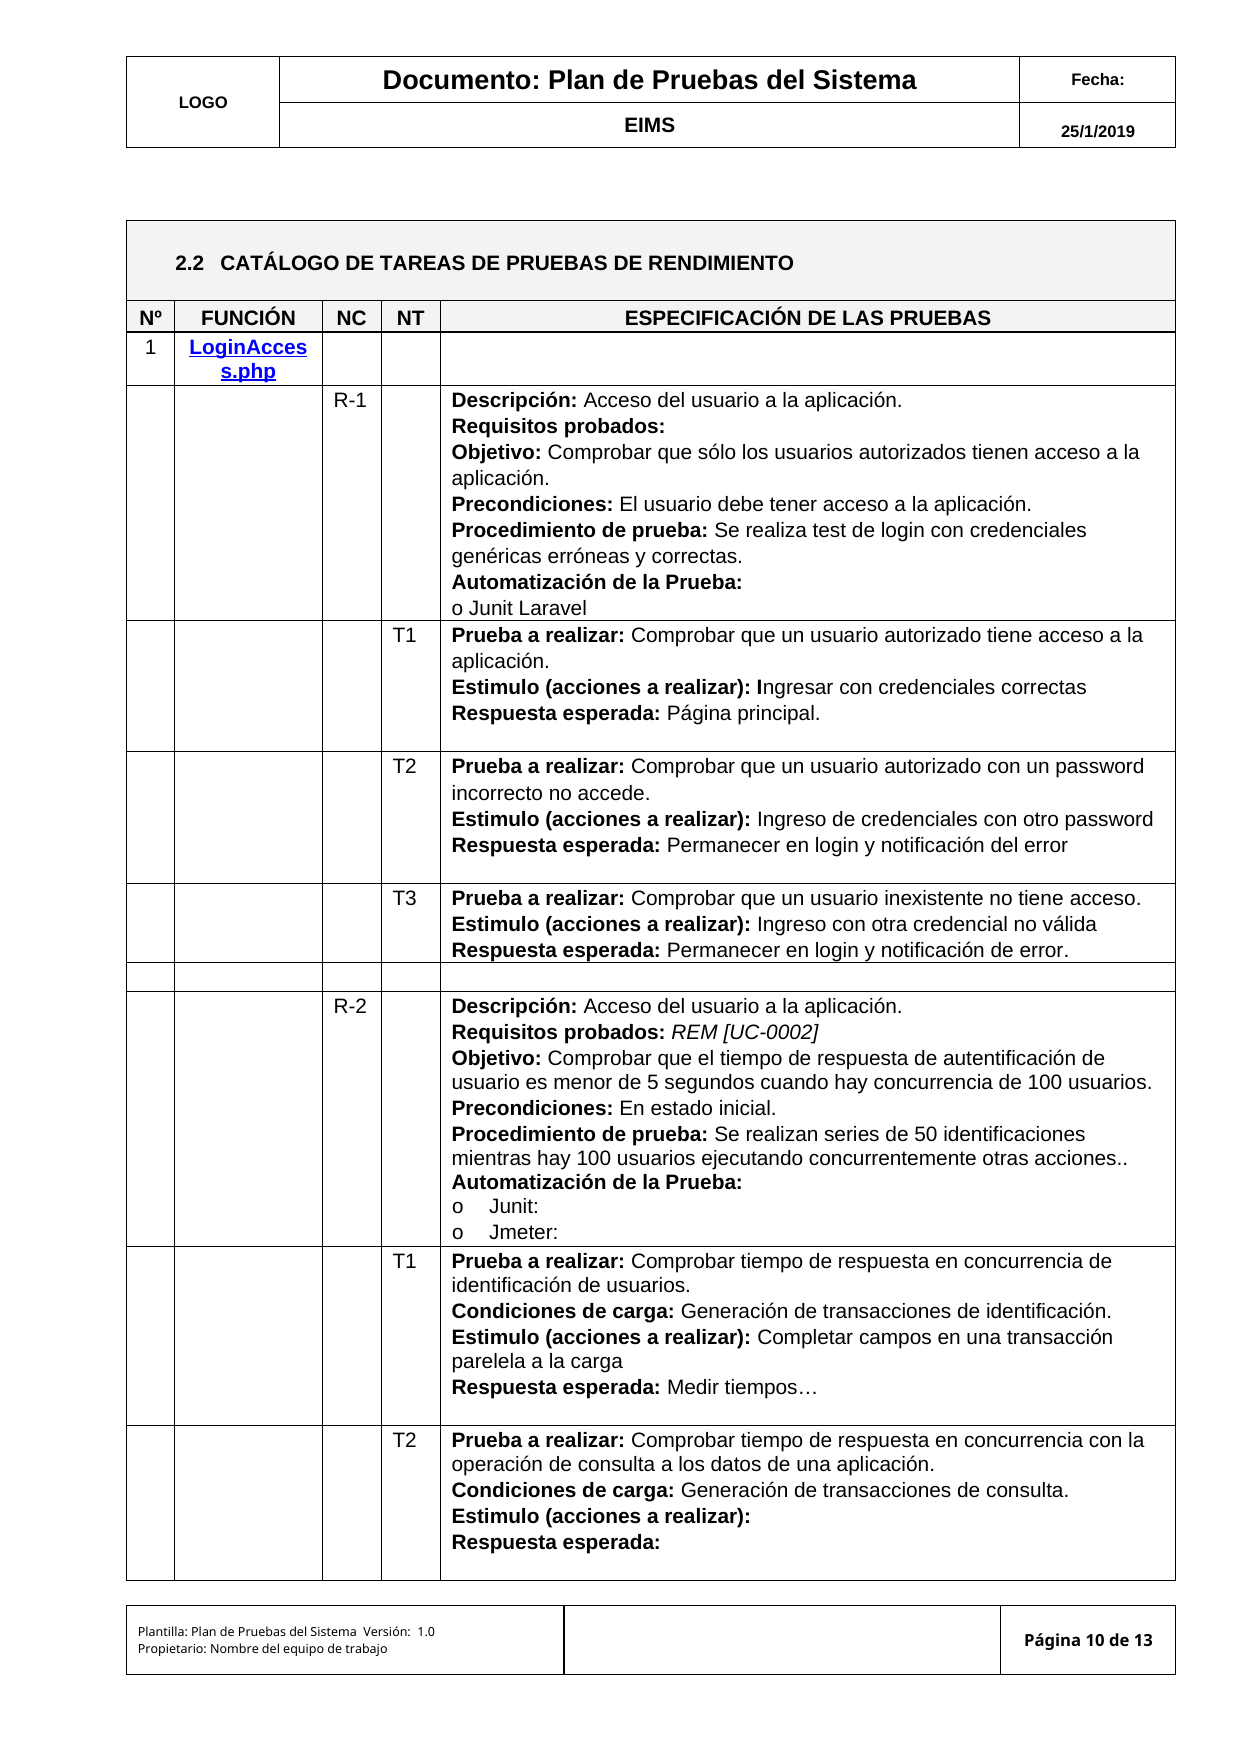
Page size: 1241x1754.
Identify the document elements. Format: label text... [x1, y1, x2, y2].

table_cell T2 [382, 752, 440, 882]
table_cell [175, 1247, 322, 1425]
table_cell [127, 884, 174, 962]
table_cell T1 [382, 621, 440, 751]
table_cell R-2 [323, 992, 381, 1246]
table_cell [323, 1426, 381, 1580]
table_cell [175, 752, 322, 882]
table_cell [382, 963, 440, 991]
table_cell [382, 386, 440, 620]
table_cell [175, 386, 322, 620]
table_cell [127, 621, 174, 751]
table_cell [175, 963, 322, 991]
table_cell [382, 992, 440, 1246]
table_cell [175, 992, 322, 1246]
table_cell [441, 963, 1175, 991]
table_cell FUNCIÓN [175, 301, 322, 331]
table_cell NC [323, 301, 381, 331]
table_cell T3 [382, 884, 440, 962]
table_cell [323, 1247, 381, 1425]
table_cell [175, 1426, 322, 1580]
table_cell T2 [382, 1426, 440, 1580]
table_cell Prueba a realizar: Comprobar tiempo de respuesta en concurrencia de identificación de usuarios. Condiciones de carga: Generación de transacciones de identificación. Estimulo (acciones a realizar): Completar campos en una transacción parelela a la carga Respuesta esperada: Medir tiempos… [441, 1247, 1175, 1425]
table_cell [441, 333, 1175, 384]
table_cell ESPECIFICACIÓN DE LAS PRUEBAS [441, 301, 1175, 331]
table_cell [175, 621, 322, 751]
table_cell LoginAccess.php [175, 333, 322, 384]
table_cell 1 [127, 333, 174, 384]
table_cell [127, 386, 174, 620]
table_cell Prueba a realizar: Comprobar que un usuario autorizado tiene acceso a la aplicación. Estimulo (acciones a realizar): Ingresar con credenciales correctas Respuesta esperada: Página principal. [441, 621, 1175, 751]
table_cell [382, 333, 440, 384]
table_cell [127, 1247, 174, 1425]
table_cell [127, 963, 174, 991]
table_header CATÁLOGO DE TAREAS DE PRUEBAS DE RENDIMIENTO [127, 221, 1175, 300]
table_cell NT [382, 301, 440, 331]
table_cell Prueba a realizar: Comprobar que un usuario inexistente no tiene acceso. Estimulo (acciones a realizar): Ingreso con otra credencial no válida Respuesta esperada: Permanecer en login y notificación de error. [441, 884, 1175, 962]
table_cell [175, 884, 322, 962]
table_cell Descripción: Acceso del usuario a la aplicación. Requisitos probados: Objetivo: Comprobar que sólo los usuarios autorizados tienen acceso a la aplicación. Precondiciones: El usuario debe tener acceso a la aplicación. Procedimiento de prueba: Se realiza test de login con credenciales genéricas erróneas y correctas. Automatización de la Prueba: o Junit Laravel [441, 386, 1175, 620]
table_cell [323, 752, 381, 882]
table_cell [127, 752, 174, 882]
table_cell R-1 [323, 386, 381, 620]
table_cell [323, 621, 381, 751]
table_cell Prueba a realizar: Comprobar que un usuario autorizado con un password incorrecto no accede. Estimulo (acciones a realizar): Ingreso de credenciales con otro password Respuesta esperada: Permanecer en login y notificación del error [441, 752, 1175, 882]
table_cell T1 [382, 1247, 440, 1425]
table_cell [323, 333, 381, 384]
table_cell [323, 963, 381, 991]
table_cell [127, 1426, 174, 1580]
table_cell Nº [127, 301, 174, 331]
table_cell [127, 992, 174, 1246]
table_cell [323, 884, 381, 962]
table_cell Descripción: Acceso del usuario a la aplicación. Requisitos probados: REM [UC-0002] Objetivo: Comprobar que el tiempo de respuesta de autentificación de usuario es menor de 5 segundos cuando hay concurrencia de 100 usuarios. Precondiciones: En estado inicial. Procedimiento de prueba: Se realizan series de 50 identificaciones mientras hay 100 usuarios ejecutando concurrentemente otras acciones.. Automatización de la Prueba: Junit: Jmeter: [441, 992, 1175, 1246]
table_cell Prueba a realizar: Comprobar tiempo de respuesta en concurrencia con la operación de consulta a los datos de una aplicación. Condiciones de carga: Generación de transacciones de consulta. Estimulo (acciones a realizar): Respuesta esperada: [441, 1426, 1175, 1580]
